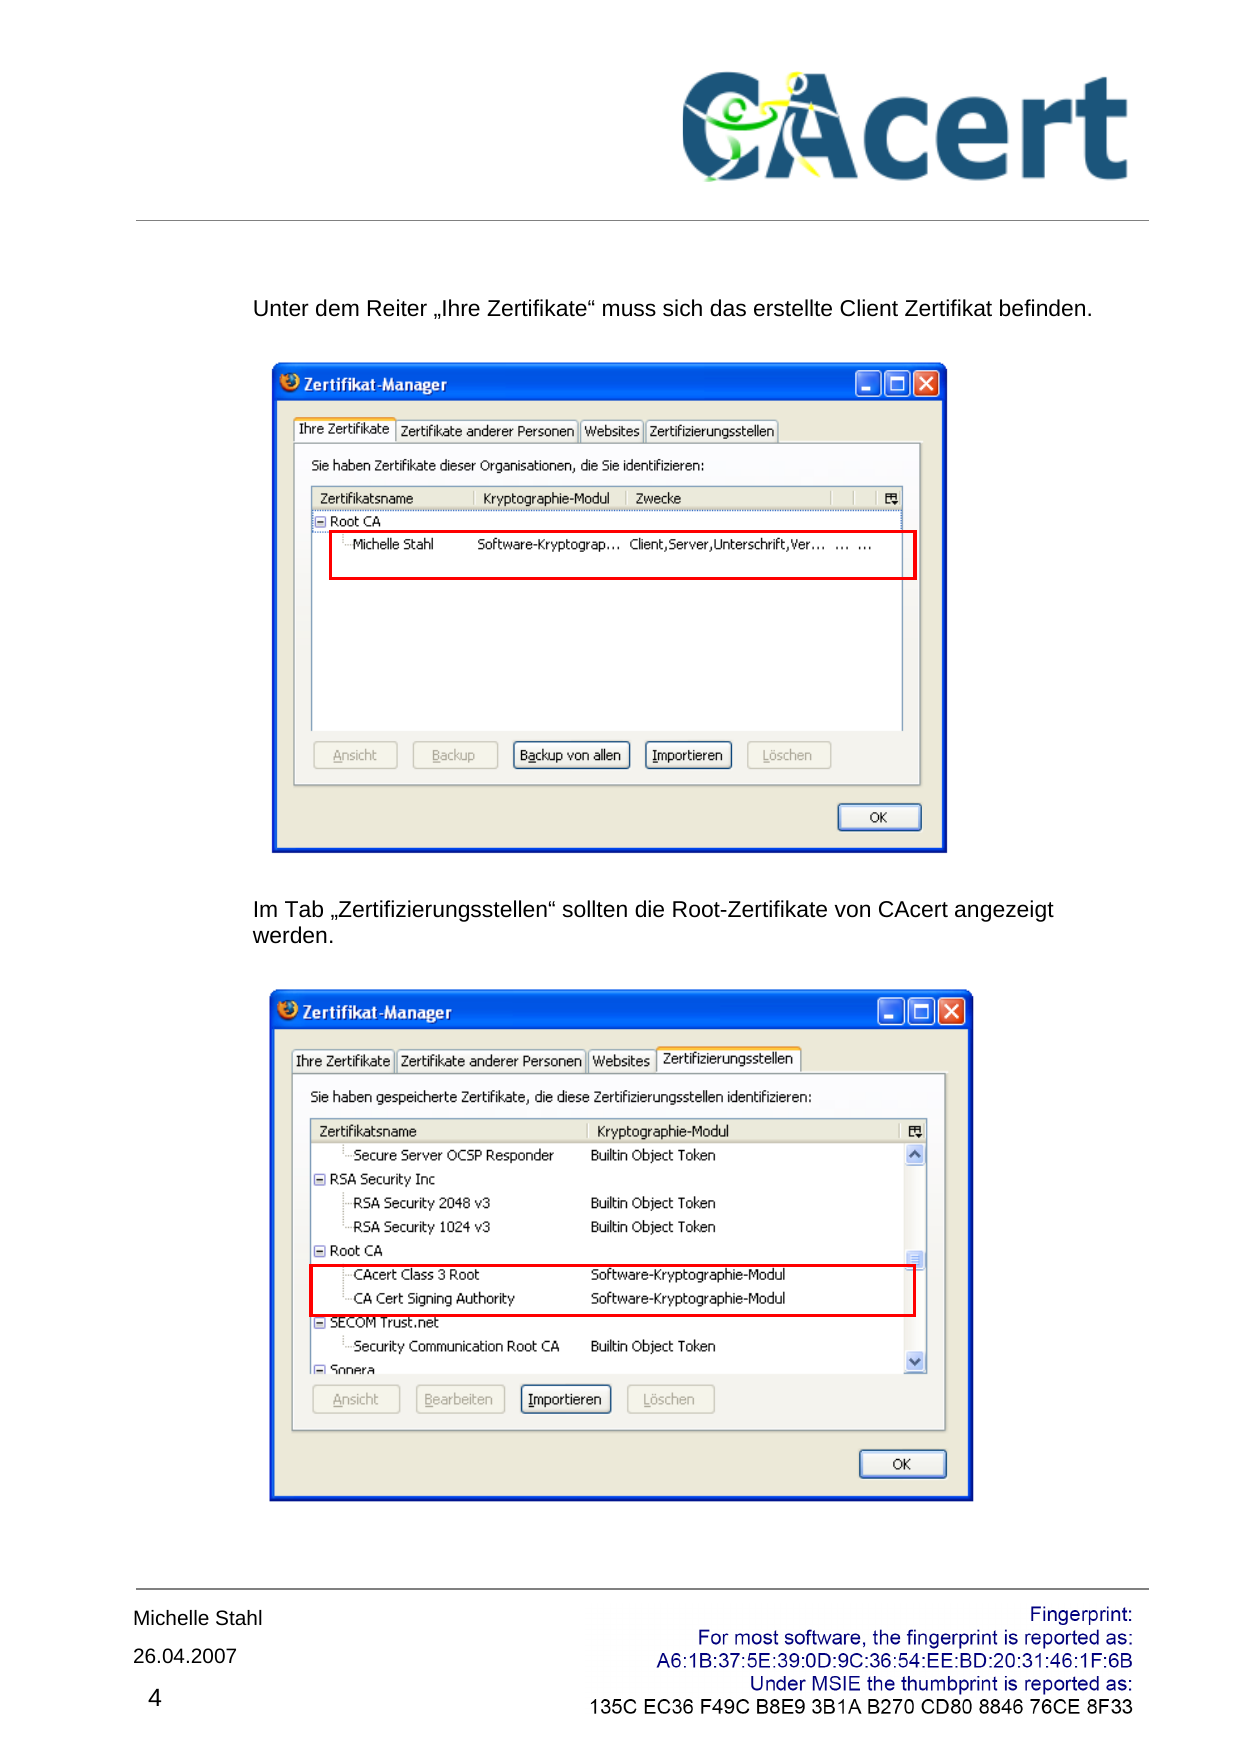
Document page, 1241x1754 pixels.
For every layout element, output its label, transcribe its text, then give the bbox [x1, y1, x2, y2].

text Im Tab „Zertifizierungsstellen“ sollten die Root-Zertifikate von CAcert angezeigt werden. [253, 896, 1104, 949]
picture [269, 357, 898, 861]
text Unter dem Reiter „Ihre Zertifikate“ muss sich das erstellte Client Zertifikat befinden. [253, 295, 1104, 322]
picture [332, 533, 898, 577]
picture [269, 984, 979, 1510]
picture [682, 71, 1128, 182]
